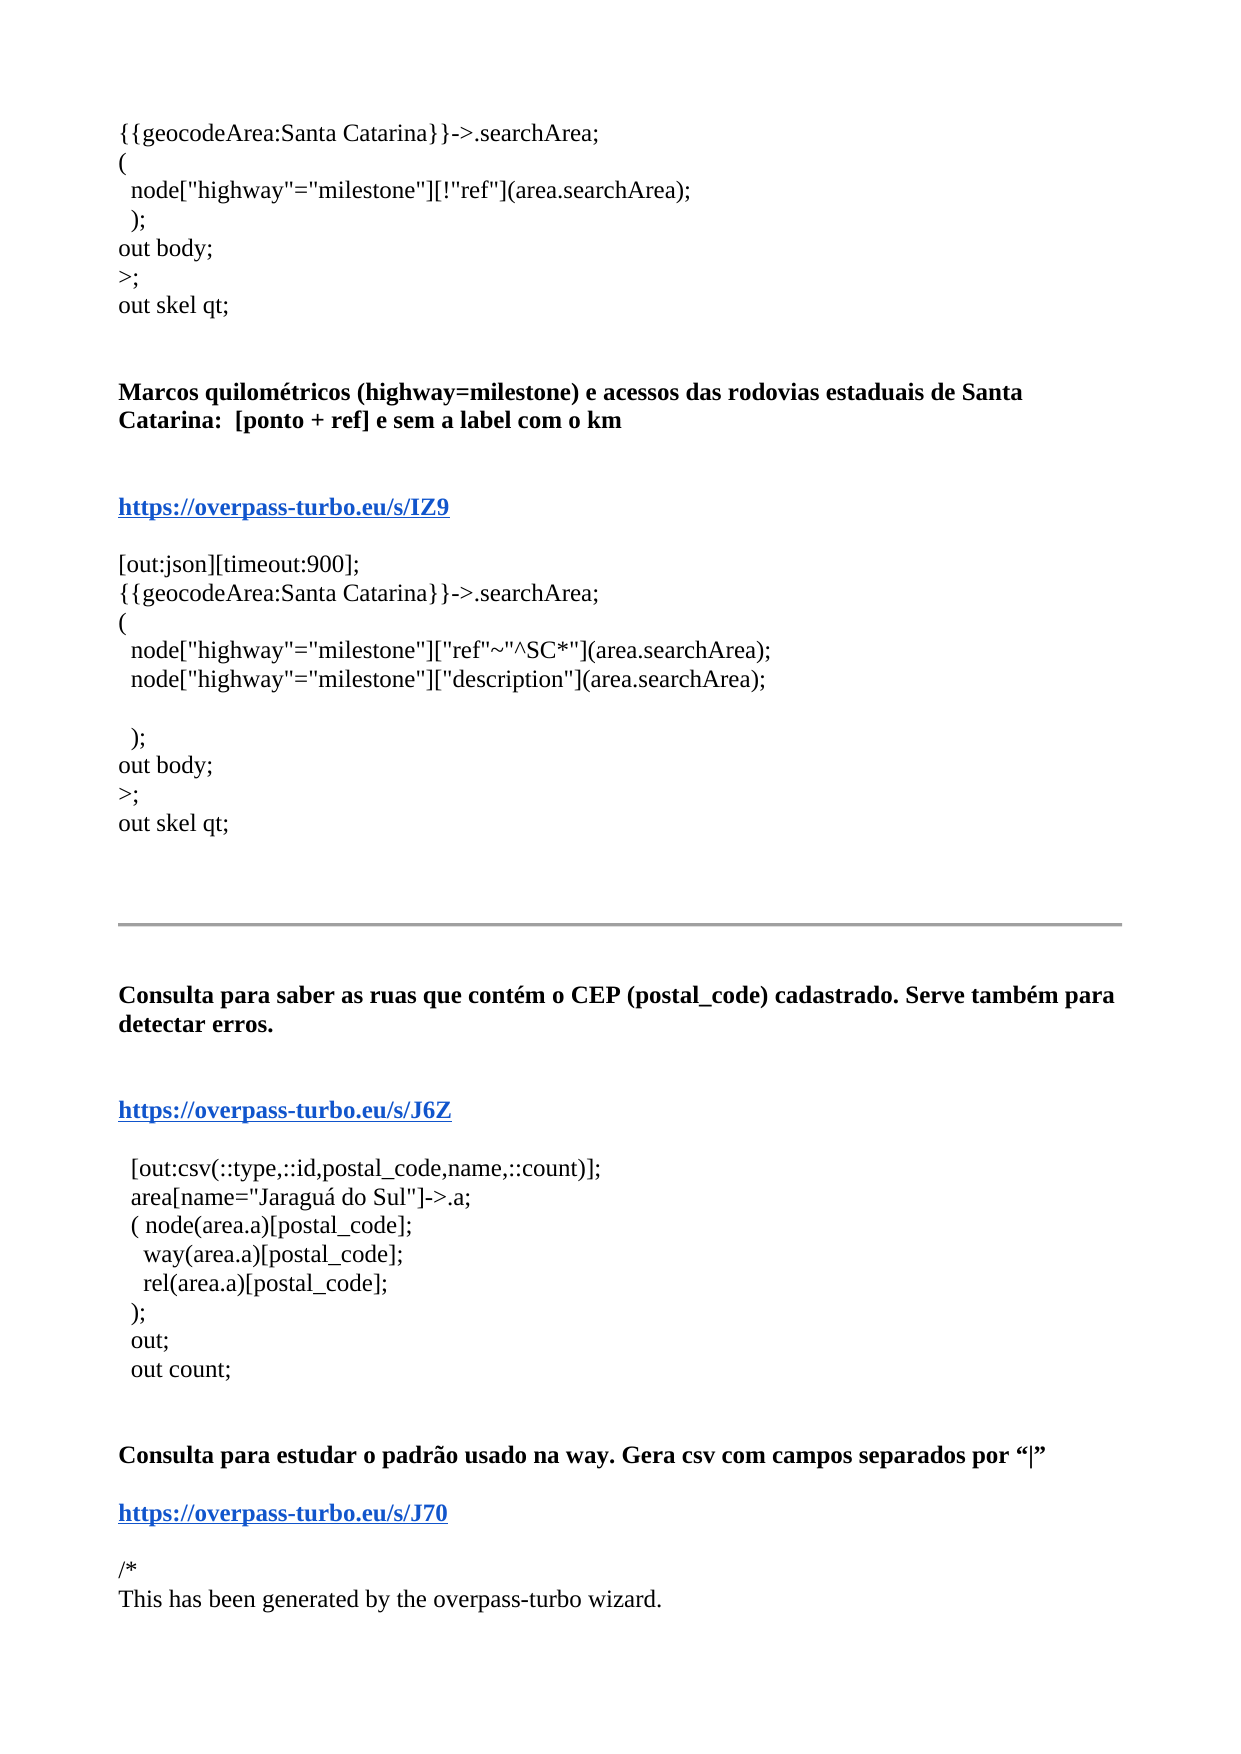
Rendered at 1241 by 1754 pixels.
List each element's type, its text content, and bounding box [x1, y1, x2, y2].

text https://overpass-turbo.eu/s/J70 [118, 1498, 1122, 1527]
text https://overpass-turbo.eu/s/J6Z [118, 1096, 1122, 1124]
text Consulta para saber as ruas que contém o CEP (postal_code) cadastrado. Serve também para detectar erros. [118, 981, 1122, 1038]
text >; [118, 779, 1122, 808]
text ); [118, 1297, 1122, 1326]
text node["highway"="milestone"]["description"](area.searchArea); [118, 664, 1122, 693]
text {{geocodeArea:Santa Catarina}}->.searchArea; [118, 578, 1122, 607]
text rel(area.a)[postal_code]; [118, 1268, 1122, 1297]
text [out:json][timeout:900]; [118, 549, 1122, 578]
text out skel qt; [118, 808, 1122, 837]
text out body; [118, 233, 1122, 262]
text https://overpass-turbo.eu/s/IZ9 [118, 492, 1122, 521]
text {{geocodeArea:Santa Catarina}}->.searchArea; [118, 118, 1122, 147]
text out body; [118, 751, 1122, 779]
text [out:csv(::type,::id,postal_code,name,::count)]; [118, 1153, 1122, 1182]
text Marcos quilométricos (highway=milestone) e acessos das rodovias estaduais de Santa Catarina: [ponto + ref] e sem a label com o km [118, 377, 1122, 434]
text >; [118, 262, 1122, 291]
text ( node(area.a)[postal_code]; [118, 1211, 1122, 1239]
text out; [118, 1326, 1122, 1354]
text ( [118, 147, 1122, 176]
text ( [118, 607, 1122, 636]
text Consulta para estudar o padrão usado na way. Gera csv com campos separados por “|” [118, 1441, 1122, 1469]
text out count; [118, 1354, 1122, 1383]
text ); [118, 204, 1122, 233]
text node["highway"="milestone"]["ref"~"^SC*"](area.searchArea); [118, 636, 1122, 664]
text area[name="Jaraguá do Sul"]->.a; [118, 1182, 1122, 1211]
text way(area.a)[postal_code]; [118, 1239, 1122, 1268]
text ); [118, 722, 1122, 751]
text out skel qt; [118, 291, 1122, 319]
text node["highway"="milestone"][!"ref"](area.searchArea); [118, 176, 1122, 204]
text /* [118, 1556, 1122, 1584]
text This has been generated by the overpass-turbo wizard. [118, 1584, 1122, 1613]
